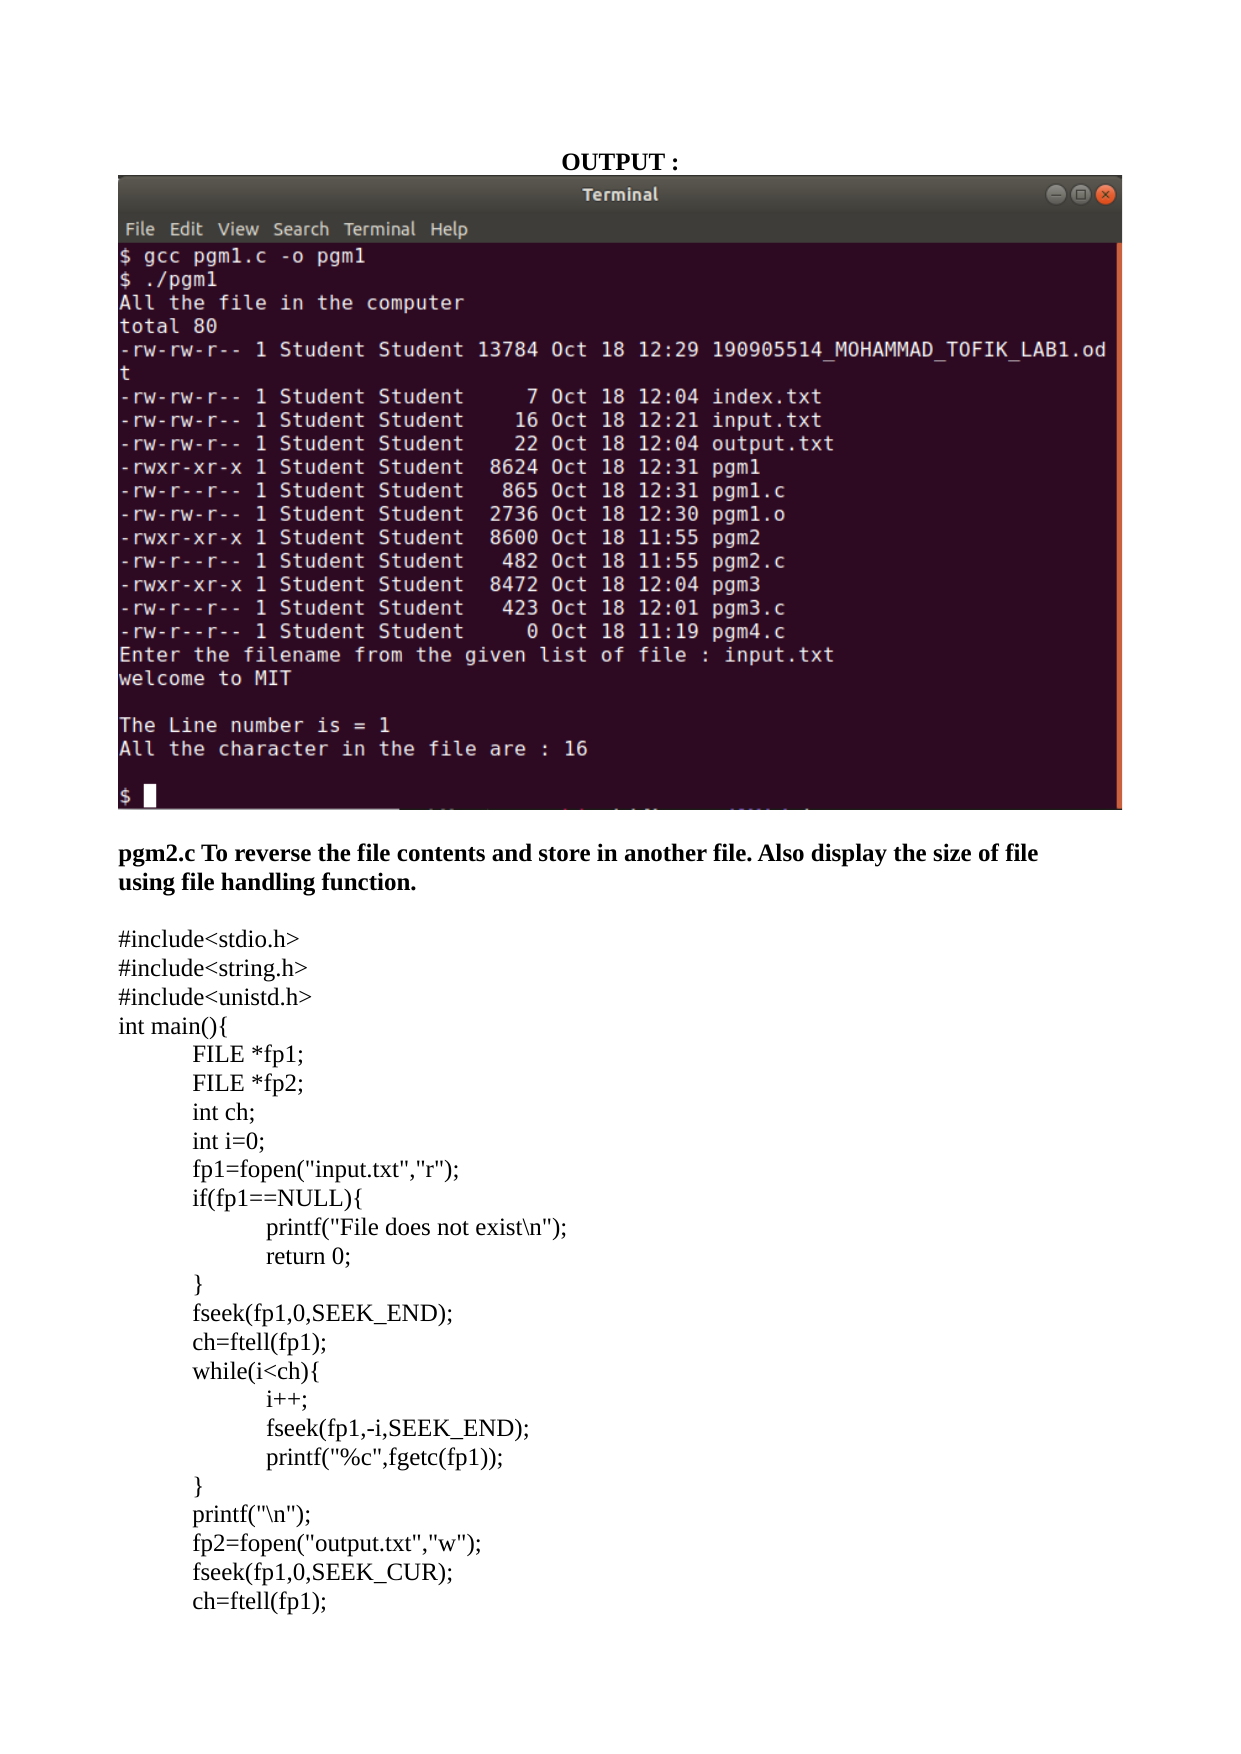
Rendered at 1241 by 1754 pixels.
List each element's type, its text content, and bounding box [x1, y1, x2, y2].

text fseek(fp1,0,SEEK_CUR); [118, 1557, 1122, 1586]
text fseek(fp1,0,SEEK_END); [118, 1298, 1122, 1327]
text ch=ftell(fp1); [118, 1586, 1122, 1614]
text FILE *fp2; [118, 1068, 1122, 1097]
text ch=ftell(fp1); [118, 1327, 1122, 1356]
text pgm2.c To reverse the file contents and store in another file. Also display the size of file [118, 838, 1122, 867]
text #include<string.h> [118, 953, 1122, 982]
text } [118, 1269, 1122, 1298]
text #include<stdio.h> [118, 924, 1122, 953]
picture [118, 175, 1123, 810]
text i++; [118, 1384, 1122, 1413]
text FILE *fp1; [118, 1039, 1122, 1068]
text #include<unistd.h> [118, 982, 1122, 1011]
text } [118, 1471, 1122, 1499]
text if(fp1==NULL){ [118, 1183, 1122, 1212]
text using file handling function. [118, 867, 1122, 896]
text while(i<ch){ [118, 1356, 1122, 1384]
text fp2=fopen("output.txt","w"); [118, 1528, 1122, 1557]
text return 0; [118, 1241, 1122, 1269]
text printf("\n"); [118, 1499, 1122, 1528]
text fp1=fopen("input.txt","r"); [118, 1154, 1122, 1183]
text fseek(fp1,-i,SEEK_END); [118, 1413, 1122, 1442]
text int ch; [118, 1097, 1122, 1126]
text printf("File does not exist\n"); [118, 1212, 1122, 1241]
text int main(){ [118, 1011, 1122, 1039]
text printf("%c",fgetc(fp1)); [118, 1442, 1122, 1471]
text OUTPUT : [118, 147, 1122, 175]
text int i=0; [118, 1126, 1122, 1154]
